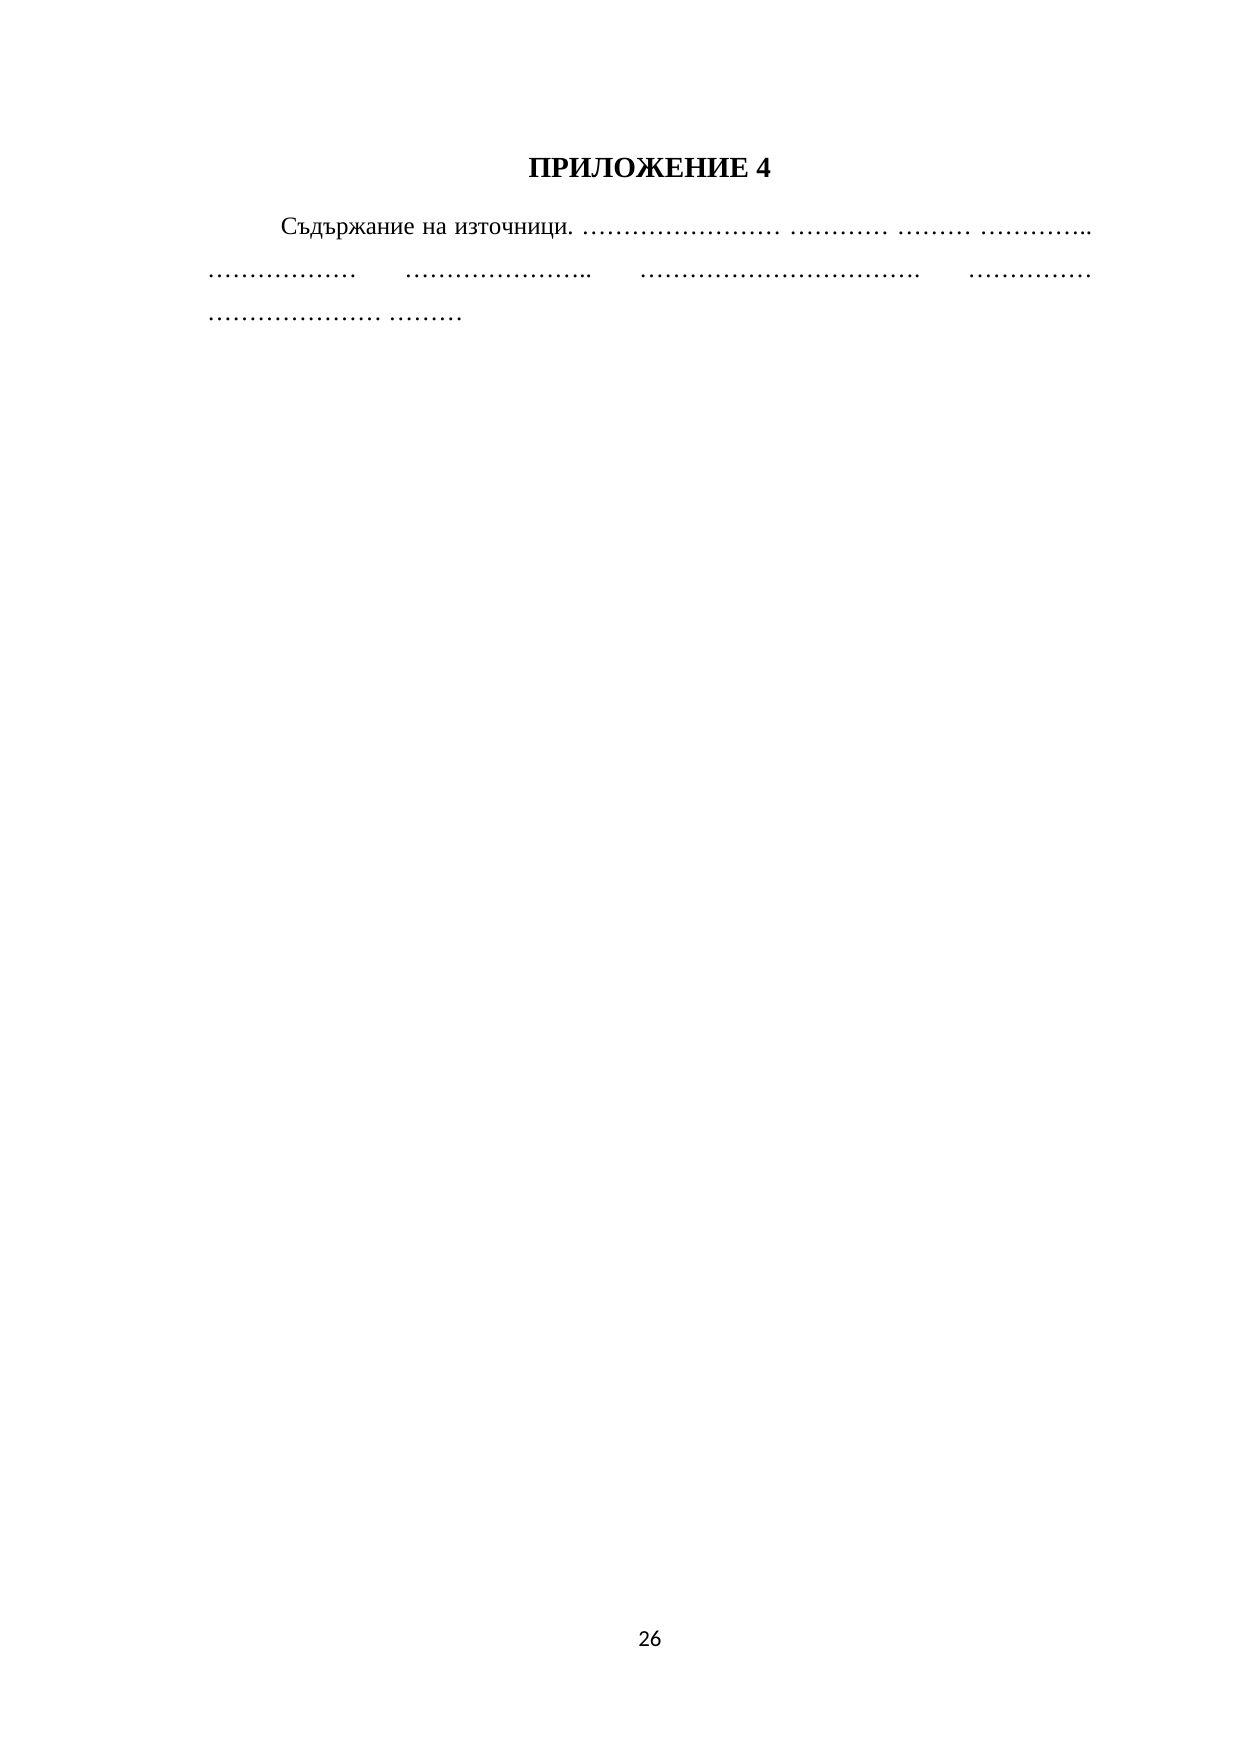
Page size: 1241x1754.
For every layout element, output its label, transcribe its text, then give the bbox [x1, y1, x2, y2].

subtitle Приложение 4 [207, 150, 1092, 183]
text Съдържание на източници. …………………… ………… ……… ………….. ……………… ………………….. ……………………………. …………… ………………… ……… [207, 211, 1092, 326]
